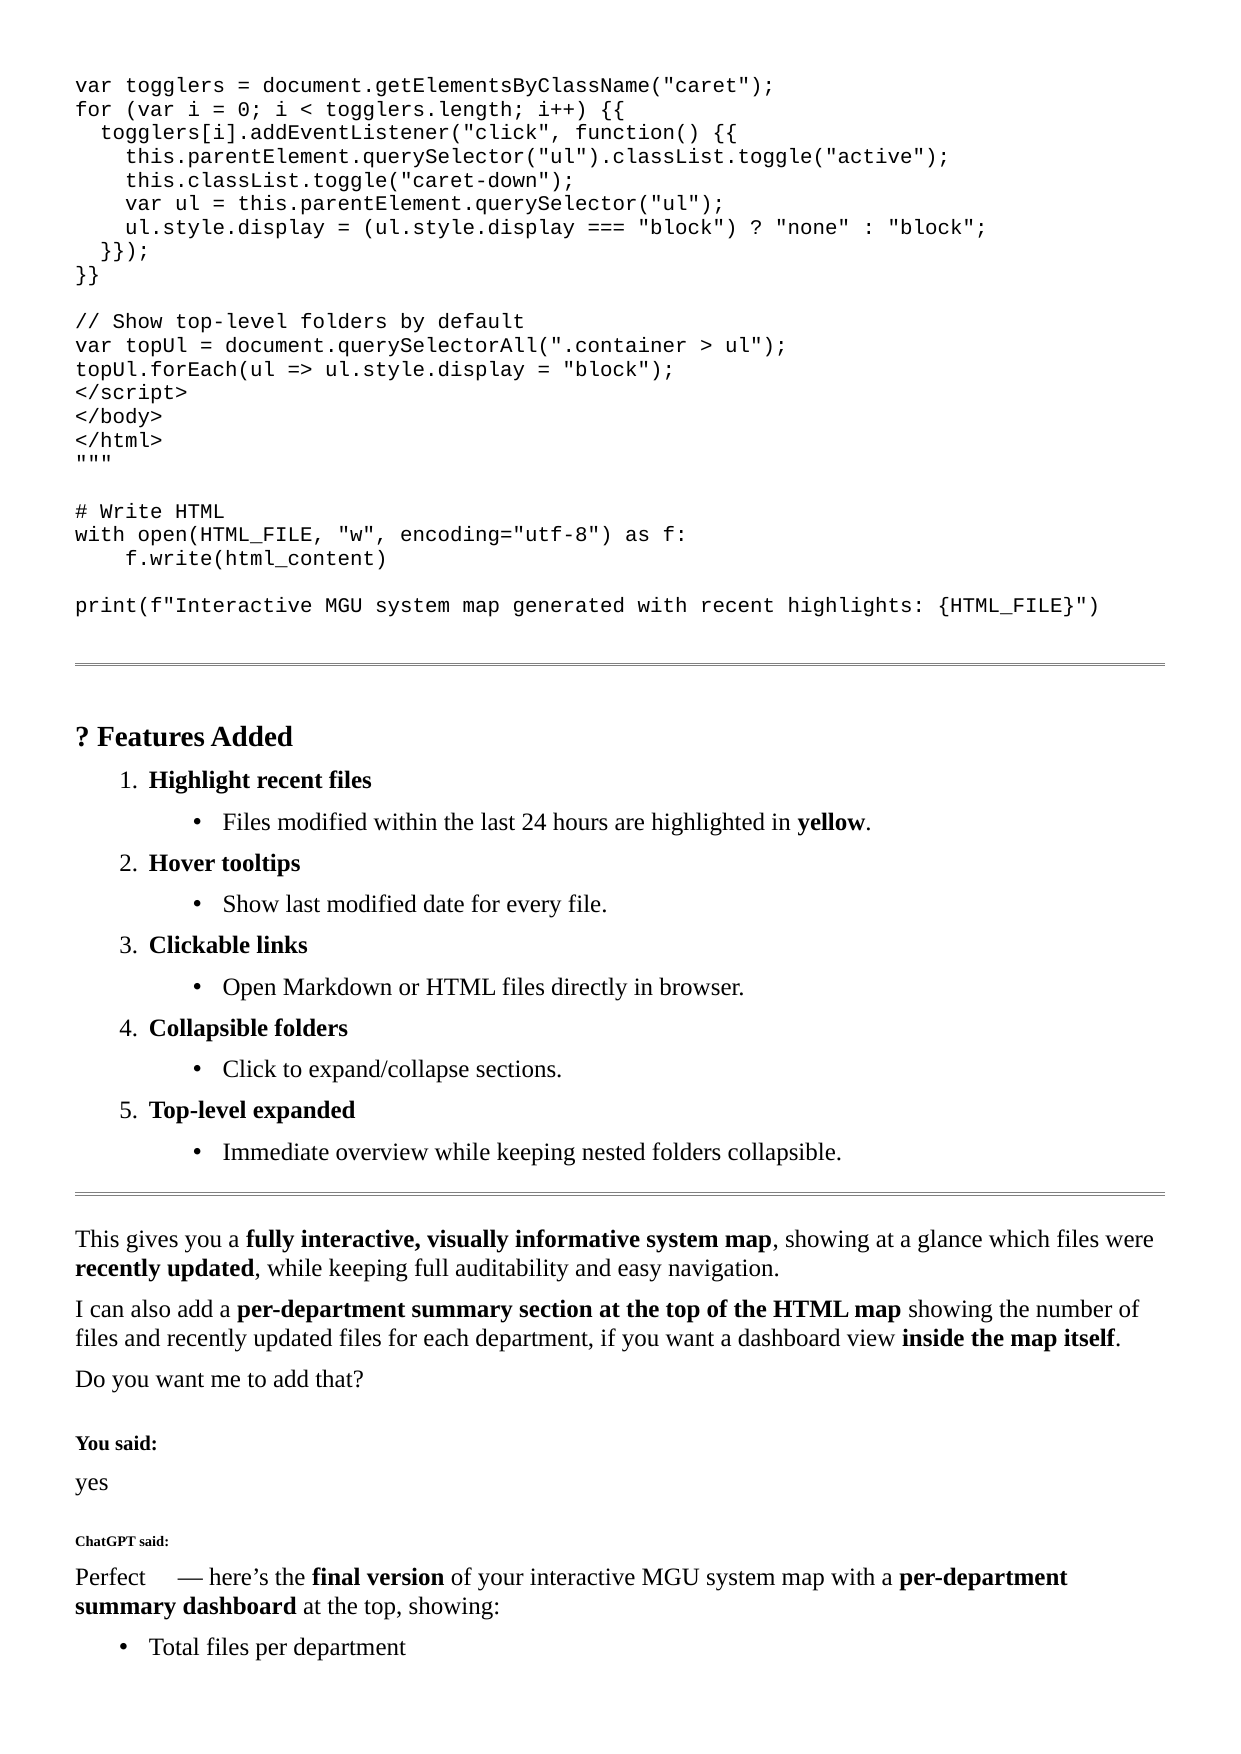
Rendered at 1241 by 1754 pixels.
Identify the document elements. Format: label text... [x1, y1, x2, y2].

list Clickable links [119, 931, 1165, 959]
list Open Markdown or HTML files directly in browser. [193, 972, 1165, 1001]
text for (var i = 0; i < togglers.length; i++) {{ [75, 99, 1165, 122]
list Click to expand/collapse sections. [193, 1054, 1165, 1083]
text Perfect ✅ — here’s the final version of your interactive MGU system map with a per-department summary dashboard at the top, showing: [75, 1562, 1165, 1620]
list Total files per department [119, 1632, 1165, 1661]
text var ul = this.parentElement.querySelector("ul"); [75, 193, 1165, 217]
text with open(HTML_FILE, "w", encoding="utf-8") as f: [75, 524, 1165, 548]
list Show last modified date for every file. [193, 889, 1165, 918]
text }}); [75, 241, 1165, 264]
text # Write HTML [75, 501, 1165, 524]
text this.parentElement.querySelector("ul").classList.toggle("active"); [75, 146, 1165, 169]
list Files modified within the last 24 hours are highlighted in yellow. [193, 807, 1165, 836]
text This gives you a fully interactive, visually informative system map, showing at a glance which files were recently updated, while keeping full auditability and easy navigation. [75, 1224, 1165, 1282]
text </html> [75, 430, 1165, 453]
list Highlight recent files [119, 766, 1165, 794]
text }} [75, 264, 1165, 288]
text topUl.forEach(ul => ul.style.display = "block"); [75, 359, 1165, 382]
subtitle ? Features Added [75, 719, 1165, 753]
list Immediate overview while keeping nested folders collapsible. [193, 1137, 1165, 1166]
text // Show top-level folders by default [75, 311, 1165, 335]
text Do you want me to add that? [75, 1364, 1165, 1393]
text """ [75, 453, 1165, 477]
text var togglers = document.getElementsByClassName("caret"); [75, 75, 1165, 99]
text </script> [75, 382, 1165, 406]
text var topUl = document.querySelectorAll(".container > ul"); [75, 335, 1165, 359]
text </body> [75, 406, 1165, 430]
text yes [75, 1467, 1165, 1496]
text ul.style.display = (ul.style.display === "block") ? "none" : "block"; [75, 217, 1165, 241]
list Collapsible folders [119, 1013, 1165, 1042]
text print(f"Interactive MGU system map generated with recent highlights: {HTML_FILE}") [75, 595, 1165, 619]
text I can also add a per-department summary section at the top of the HTML map showing the number of files and recently updated files for each department, if you want a dashboard view inside the map itself. [75, 1294, 1165, 1352]
list Top-level expanded [119, 1096, 1165, 1124]
text togglers[i].addEventListener("click", function() {{ [75, 122, 1165, 146]
text this.classList.toggle("caret-down"); [75, 169, 1165, 193]
subtitle ChatGPT said: [75, 1533, 1165, 1550]
subtitle You said: [75, 1430, 1165, 1454]
list Hover tooltips [119, 848, 1165, 877]
text f.write(html_content) [75, 548, 1165, 572]
